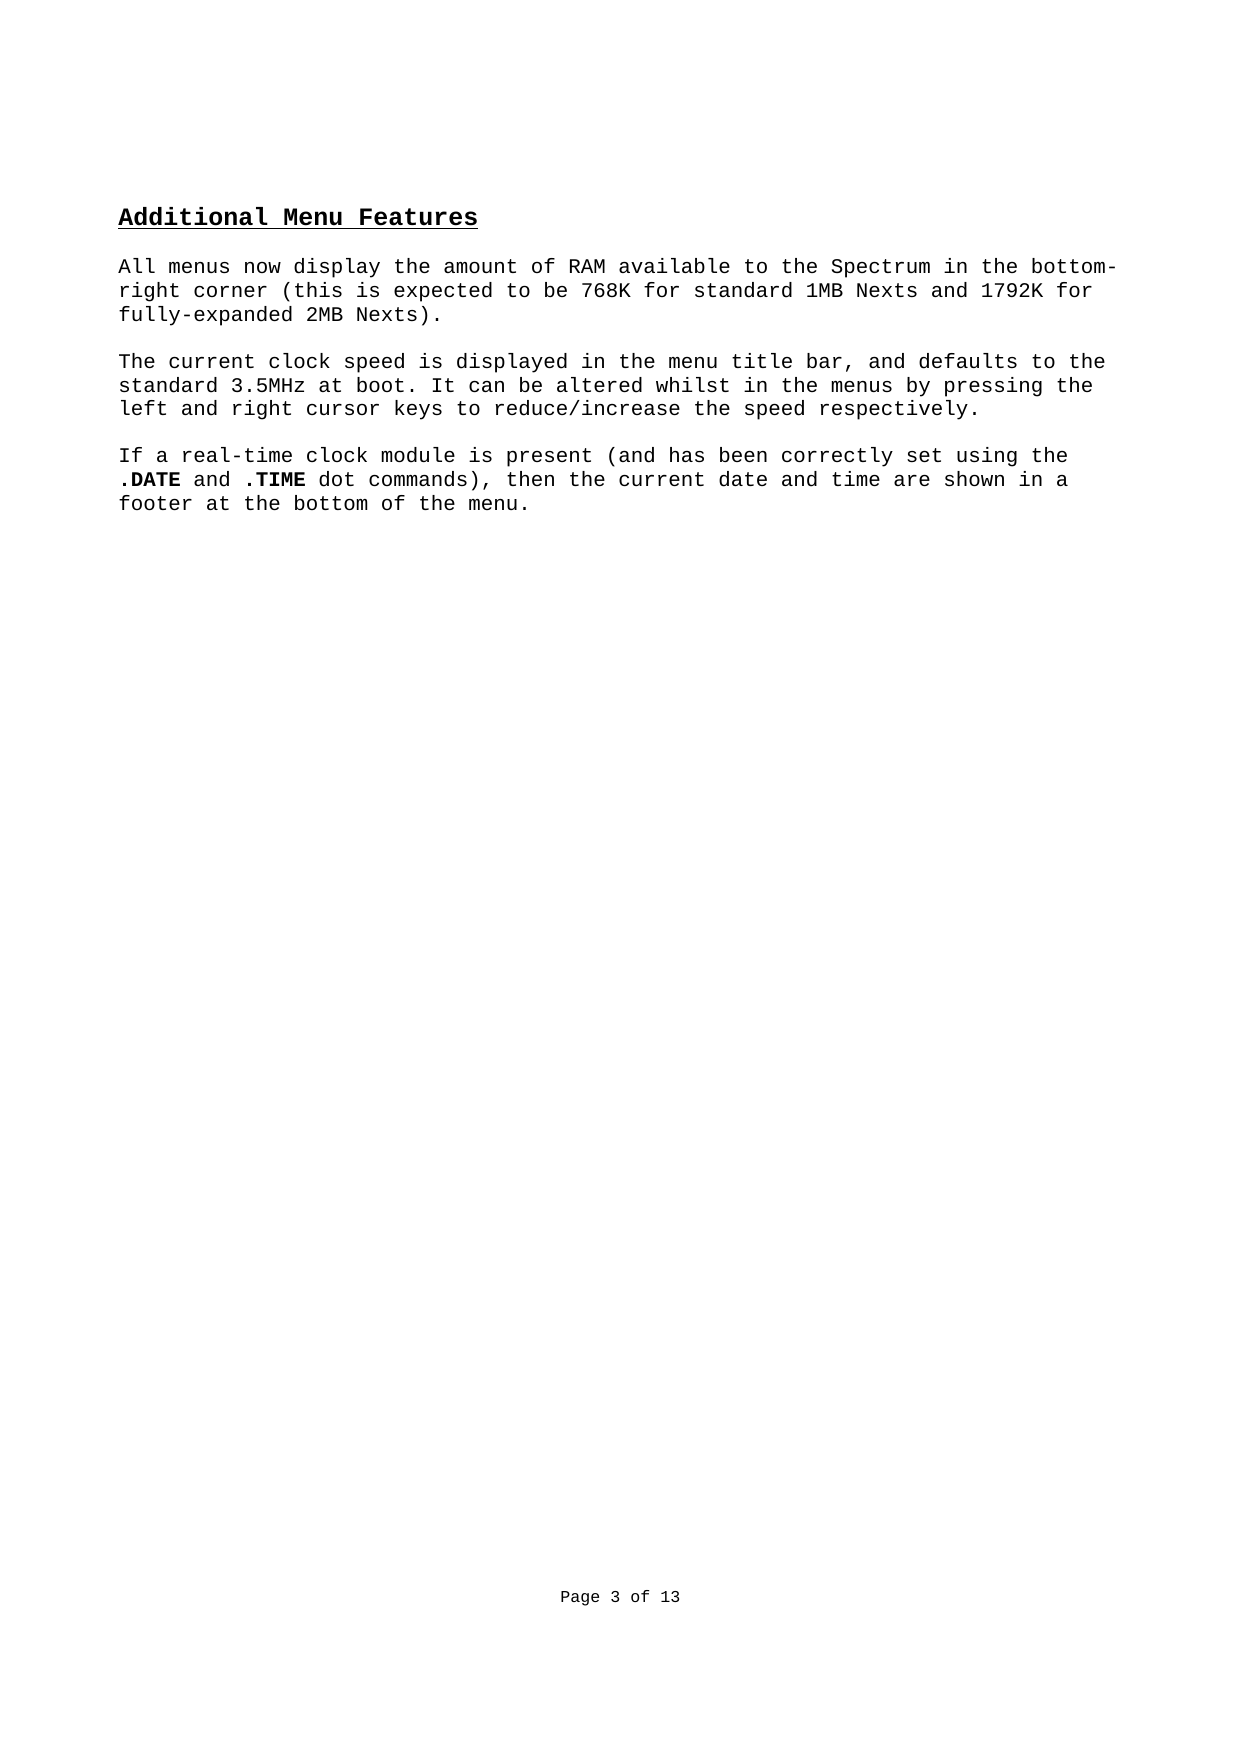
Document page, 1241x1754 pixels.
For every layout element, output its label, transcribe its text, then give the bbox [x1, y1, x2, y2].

text If a real-time clock module is present (and has been correctly set using the .DATE and .TIME dot commands), then the current date and time are shown in a footer at the bottom of the menu. [118, 446, 1122, 516]
text The current clock speed is displayed in the menu title bar, and defaults to the standard 3.5MHz at boot. It can be altered whilst in the menus by pressing the left and right cursor keys to reduce/increase the speed respectively. [118, 351, 1122, 422]
text Additional Menu Features [118, 204, 1122, 233]
text All menus now display the amount of RAM available to the Spectrum in the bottom-right corner (this is expected to be 768K for standard 1MB Nexts and 1792K for fully-expanded 2MB Nexts). [118, 256, 1122, 327]
